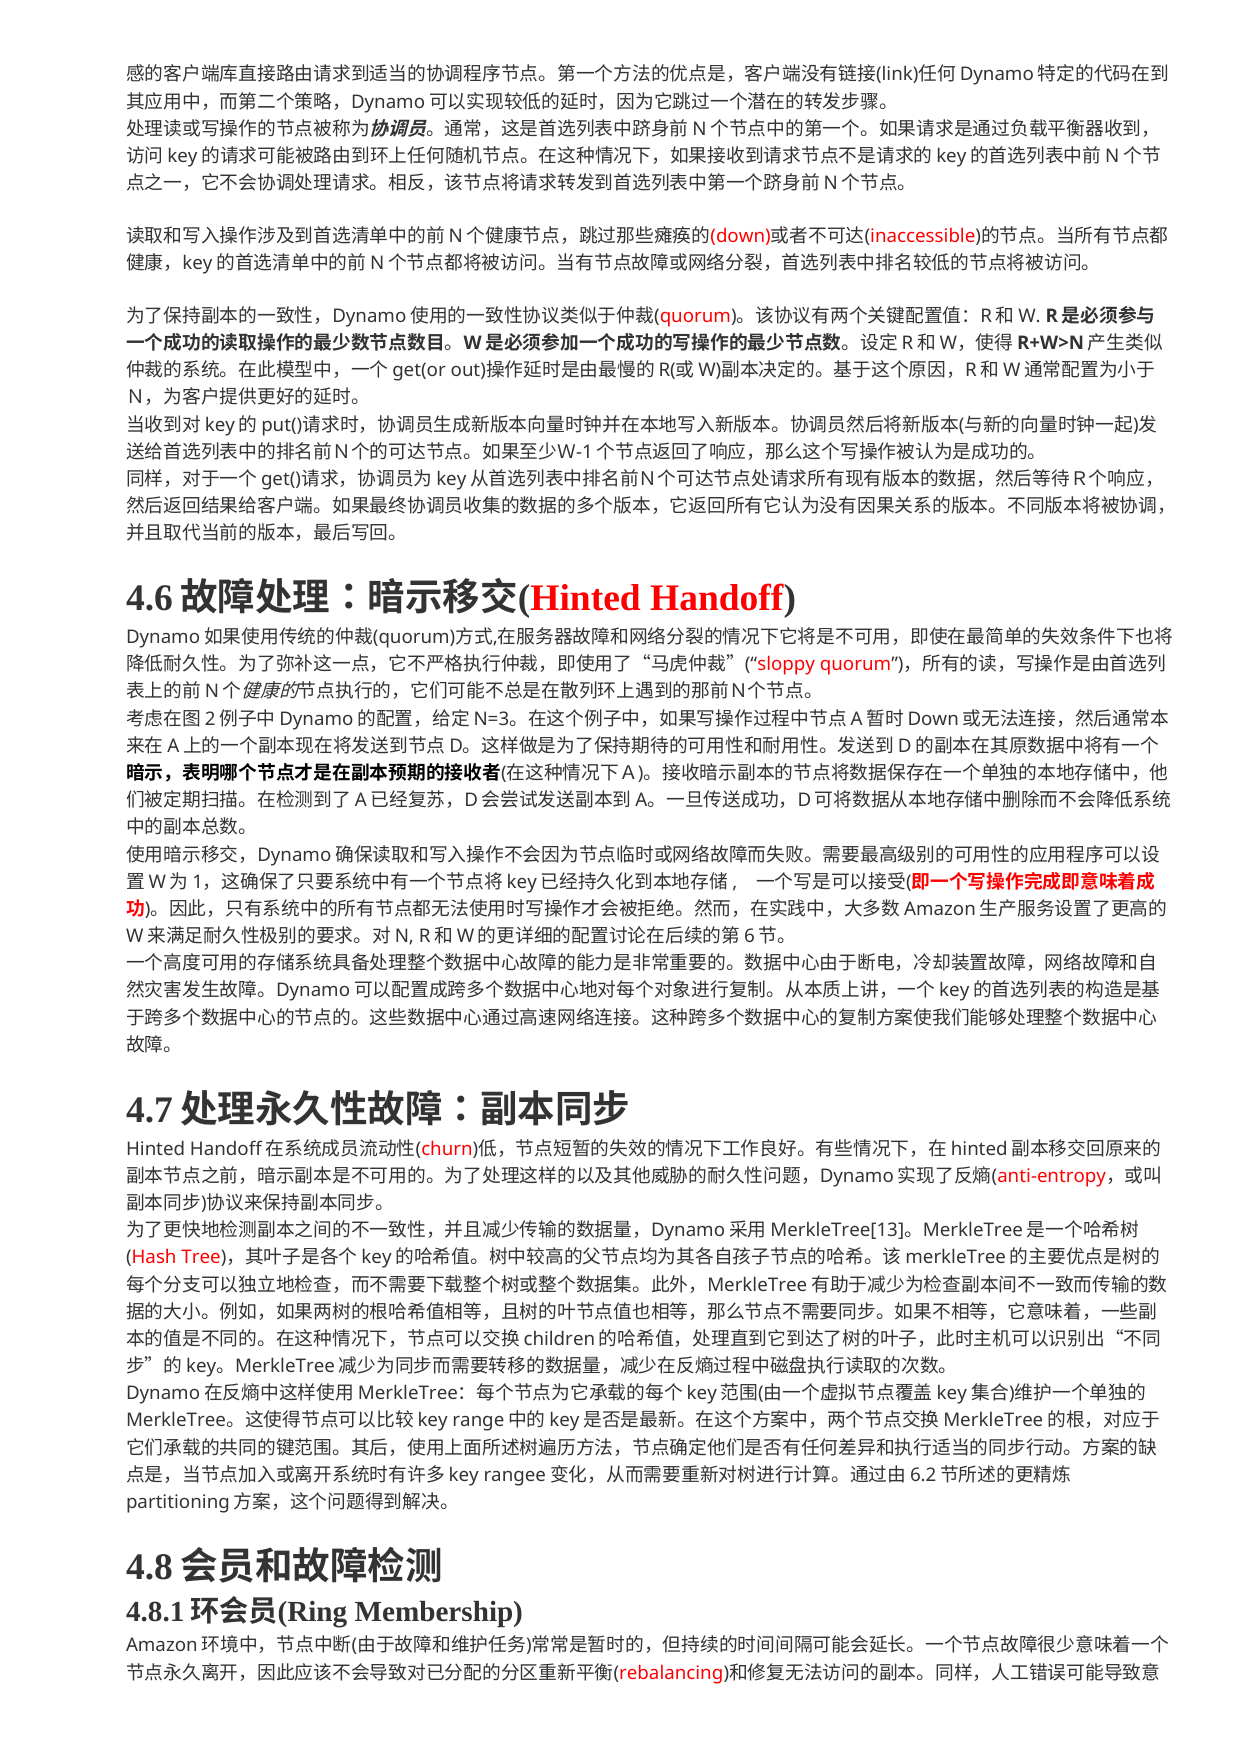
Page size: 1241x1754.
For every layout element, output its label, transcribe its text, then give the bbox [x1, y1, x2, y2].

text 同样，对于一个get()请求，协调员为key从首选列表中排名前Ｎ个可达节点处请求所有现有版本的数据，然后等待Ｒ个响应，然后返回结果给客户端。如果最终协调员收集的数据的多个版本，它返回所有它认为没有因果关系的版本。不同版本将被协调，并且取代当前的版本，最后写回。 [126, 463, 1173, 545]
text 为了更快地检测副本之间的不一致性，并且减少传输的数据量，Dynamo采用MerkleTree[13]。MerkleTree是一个哈希树(Hash Tree)，其叶子是各个key的哈希值。树中较高的父节点均为其各自孩子节点的哈希。该merkleTree的主要优点是树的每个分支可以独立地检查，而不需要下载整个树或整个数据集。此外，MerkleTree有助于减少为检查副本间不一致而传输的数据的大小。例如，如果两树的根哈希值相等，且树的叶节点值也相等，那么节点不需要同步。如果不相等，它意味着，一些副本的值是不同的。在这种情况下，节点可以交换children的哈希值，处理直到它到达了树的叶子，此时主机可以识别出“不同步”的key。MerkleTree减少为同步而需要转移的数据量，减少在反熵过程中磁盘执行读取的次数。 [126, 1215, 1173, 1378]
text 一个高度可用的存储系统具备处理整个数据中心故障的能力是非常重要的。数据中心由于断电，冷却装置故障，网络故障和自然灾害发生故障。Dynamo可以配置成跨多个数据中心地对每个对象进行复制。从本质上讲，一个key的首选列表的构造是基于跨多个数据中心的节点的。这些数据中心通过高速网络连接。这种跨多个数据中心的复制方案使我们能够处理整个数据中心故障。 [126, 948, 1173, 1057]
text 使用暗示移交，Dynamo确保读取和写入操作不会因为节点临时或网络故障而失败。需要最高级别的可用性的应用程序可以设置W为1，这确保了只要系统中有一个节点将key已经持久化到本地存储 , 一个写是可以接受(即一个写操作完成即意味着成功)。因此，只有系统中的所有节点都无法使用时写操作才会被拒绝。然而，在实践中，大多数Amazon生产服务设置了更高的W来满足耐久性极别的要求。对N, R和W的更详细的配置讨论在后续的第6节。 [126, 839, 1173, 948]
subtitle 4.6故障处理：暗示移交(Hinted Handoff) [126, 571, 1173, 622]
text 当收到对key的put()请求时，协调员生成新版本向量时钟并在本地写入新版本。协调员然后将新版本(与新的向量时钟一起)发送给首选列表中的排名前Ｎ个的可达节点。如果至少Ｗ-1个节点返回了响应，那么这个写操作被认为是成功的。 [126, 409, 1173, 463]
text Dynamo在反熵中这样使用MerkleTree：每个节点为它承载的每个key范围(由一个虚拟节点覆盖 key 集合)维护一个单独的MerkleTree。这使得节点可以比较key range中的key是否是最新。在这个方案中，两个节点交换MerkleTree的根，对应于它们承载的共同的键范围。其后，使用上面所述树遍历方法，节点确定他们是否有任何差异和执行适当的同步行动。方案的缺点是，当节点加入或离开系统时有许多key rangee变化，从而需要重新对树进行计算。通过由6.2节所述的更精炼partitioning方案，这个问题得到解决。 [126, 1378, 1173, 1514]
text 为了保持副本的一致性，Dynamo使用的一致性协议类似于仲裁(quorum)。该协议有两个关键配置值：R和W. R是必须参与一个成功的读取操作的最少数节点数目。W是必须参加一个成功的写操作的最少节点数。设定R和W，使得R+W>N产生类似仲裁的系统。在此模型中，一个get(or out)操作延时是由最慢的R(或W)副本决定的。基于这个原因，R和W通常配置为小于Ｎ，为客户提供更好的延时。 [126, 300, 1173, 409]
text 考虑在图2例子中Dynamo的配置，给定N=3。在这个例子中，如果写操作过程中节点A暂时Down或无法连接，然后通常本来在A上的一个副本现在将发送到节点D。这样做是为了保持期待的可用性和耐用性。发送到D的副本在其原数据中将有一个暗示，表明哪个节点才是在副本预期的接收者(在这种情况下Ａ)。接收暗示副本的节点将数据保存在一个单独的本地存储中，他们被定期扫描。在检测到了A已经复苏，D会尝试发送副本到A。一旦传送成功，D可将数据从本地存储中删除而不会降低系统中的副本总数。 [126, 703, 1173, 839]
subtitle 4.8.1环会员(Ring Membership) [126, 1590, 1173, 1630]
text Dynamo如果使用传统的仲裁(quorum)方式,在服务器故障和网络分裂的情况下它将是不可用，即使在最简单的失效条件下也将降低耐久性。为了弥补这一点，它不严格执行仲裁，即使用了“马虎仲裁”(“sloppy quorum”)，所有的读，写操作是由首选列表上的前N个健康的节点执行的，它们可能不总是在散列环上遇到的那前Ｎ个节点。 [126, 622, 1173, 703]
text Amazon环境中，节点中断(由于故障和维护任务)常常是暂时的，但持续的时间间隔可能会延长。一个节点故障很少意味着一个节点永久离开，因此应该不会导致对已分配的分区重新平衡(rebalancing)和修复无法访问的副本。同样，人工错误可能导致意 [126, 1630, 1173, 1684]
text 处理读或写操作的节点被称为协调员。通常，这是首选列表中跻身前N个节点中的第一个。如果请求是通过负载平衡器收到，访问key的请求可能被路由到环上任何随机节点。在这种情况下，如果接收到请求节点不是请求的key的首选列表中前N个节点之一，它不会协调处理请求。相反，该节点将请求转发到首选列表中第一个跻身前N个节点。 [126, 113, 1173, 195]
subtitle 4.8会员和故障检测 [126, 1539, 1173, 1590]
text 感的客户端库直接路由请求到适当的协调程序节点。第一个方法的优点是，客户端没有链接(link)任何Dynamo特定的代码在到其应用中，而第二个策略，Dynamo可以实现较低的延时，因为它跳过一个潜在的转发步骤。 [126, 59, 1173, 113]
text 读取和写入操作涉及到首选清单中的前N个健康节点，跳过那些瘫痪的(down)或者不可达(inaccessible)的节点。当所有节点都健康，key的首选清单中的前N个节点都将被访问。当有节点故障或网络分裂，首选列表中排名较低的节点将被访问。 [126, 221, 1173, 275]
subtitle 4.7处理永久性故障：副本同步 [126, 1082, 1173, 1133]
text Hinted Handoff在系统成员流动性(churn)低，节点短暂的失效的情况下工作良好。有些情况下，在hinted副本移交回原来的副本节点之前，暗示副本是不可用的。为了处理这样的以及其他威胁的耐久性问题，Dynamo实现了反熵(anti-entropy，或叫副本同步)协议来保持副本同步。 [126, 1133, 1173, 1215]
